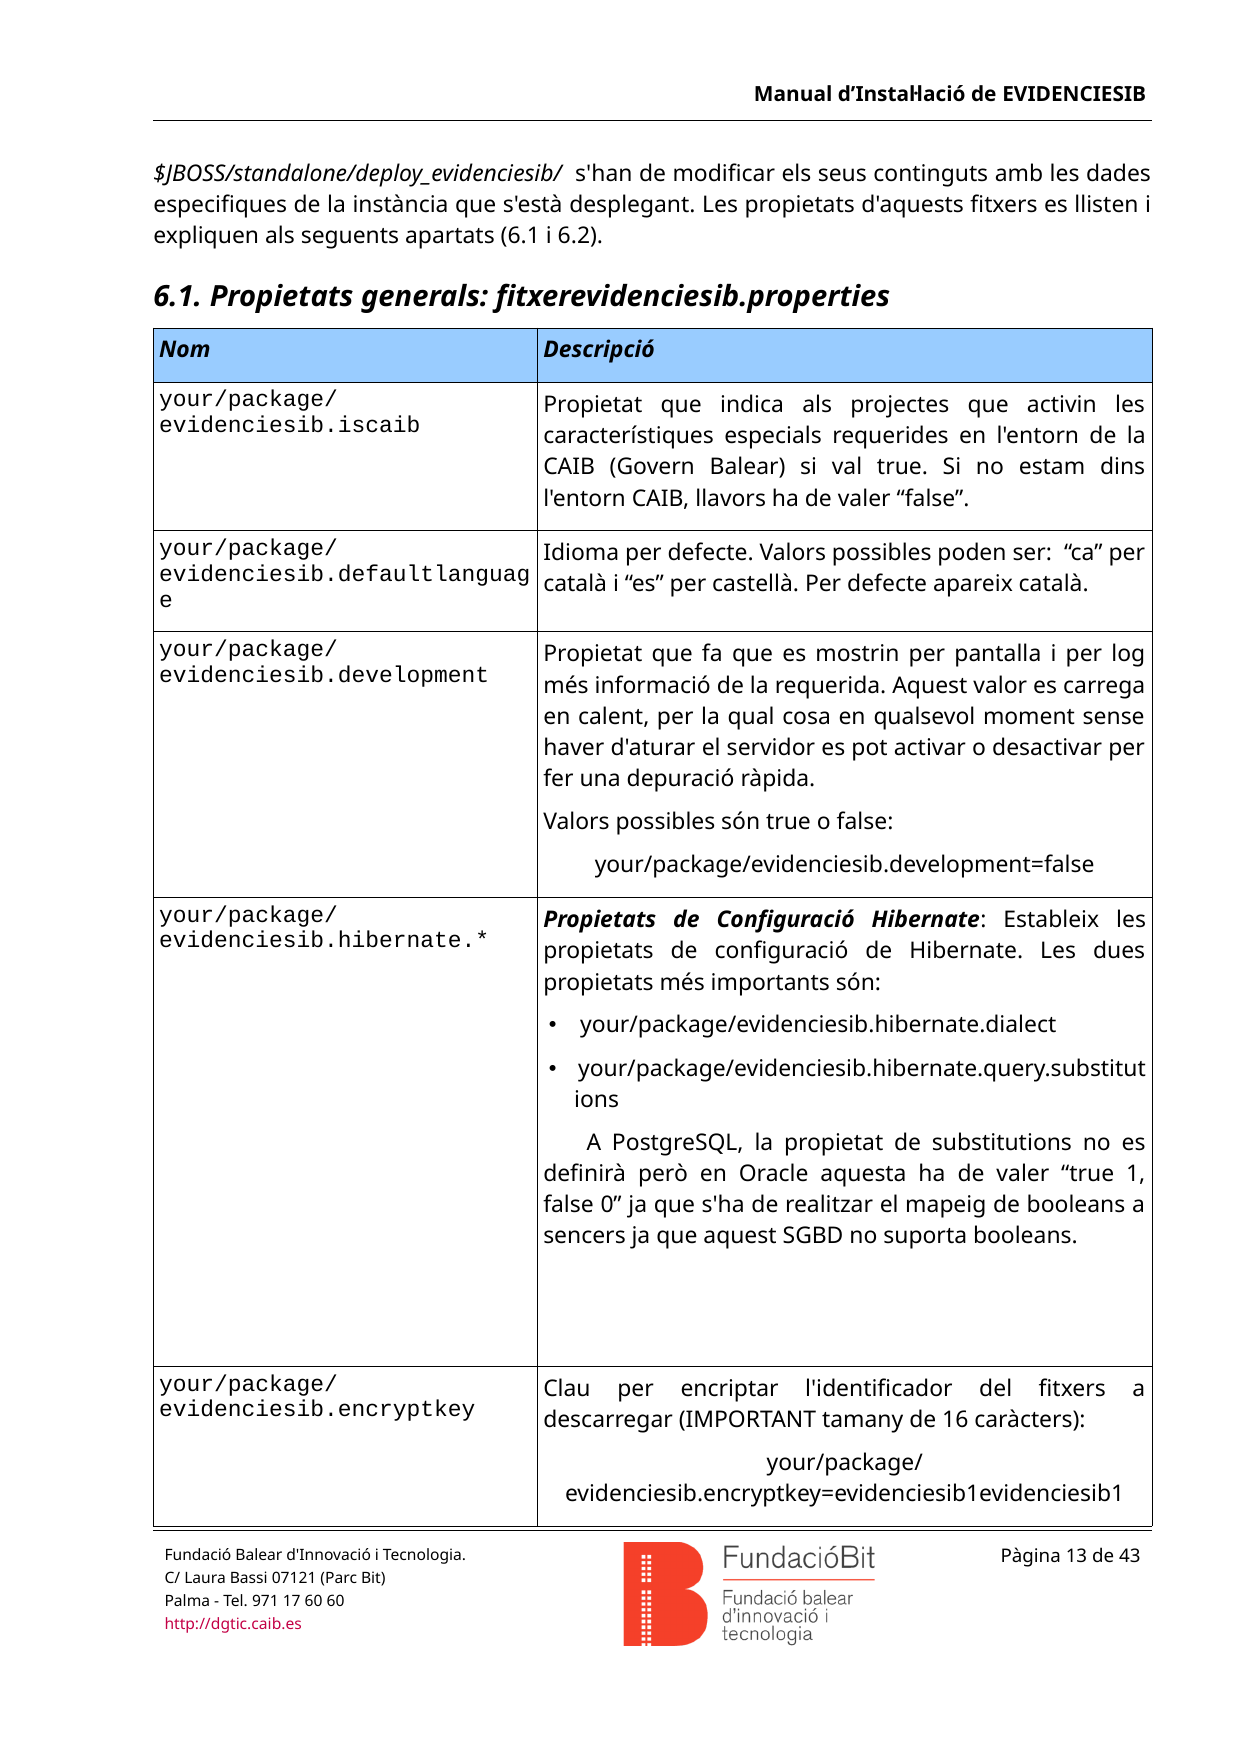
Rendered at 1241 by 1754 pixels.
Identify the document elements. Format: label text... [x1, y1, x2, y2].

table_header Nom [154, 329, 537, 382]
table_header Descripció [538, 329, 1152, 382]
text $JBOSS/standalone/deploy_evidenciesib/ s'han de modificar els seus continguts amb les dades especifiques de la instància que s'està desplegant. Les propietats d'aquests fitxers es llisten i expliquen als seguents apartats (6.1 i 6.2). [153, 156, 1152, 250]
table_cell your/package/evidenciesib.hibernate.* [154, 898, 537, 1366]
table_cell Propietat que fa que es mostrin per pantalla i per log més informació de la requerida. Aquest valor es carrega en calent, per la qual cosa en qualsevol moment sense haver d'aturar el servidor es pot activar o desactivar per fer una depuració ràpida. Valors possibles són true o false: your/package/evidenciesib.development=false [538, 632, 1152, 897]
table_cell your/package/evidenciesib.encryptkey [154, 1367, 537, 1526]
table_cell your/package/evidenciesib.defaultlanguage [154, 531, 537, 631]
table_cell Clau per encriptar l'identificador del fitxers a descarregar (IMPORTANT tamany de 16 caràcters): your/package/evidenciesib.encryptkey=evidenciesib1evidenciesib1 [538, 1367, 1152, 1526]
table_cell your/package/evidenciesib.development [154, 632, 537, 897]
subtitle Propietats generals: fitxerevidenciesib.properties [153, 275, 1152, 315]
table_cell Propietat que indica als projectes que activin les característiques especials requerides en l'entorn de la CAIB (Govern Balear) si val true. Si no estam dins l'entorn CAIB, llavors ha de valer “false”. [538, 383, 1152, 530]
table_cell Propietats de Configuració Hibernate: Estableix les propietats de configuració de Hibernate. Les dues propietats més importants són: your/package/evidenciesib.hibernate.dialect your/package/evidenciesib.hibernate.query.substitutions A PostgreSQL, la propietat de substitutions no es definirà però en Oracle aquesta ha de valer “true 1, false 0” ja que s'ha de realitzar el mapeig de booleans a sencers ja que aquest SGBD no suporta booleans. [538, 898, 1152, 1366]
table_cell your/package/evidenciesib.iscaib [154, 383, 537, 530]
picture [623, 1542, 875, 1646]
table_cell Idioma per defecte. Valors possibles poden ser: “ca” per català i “es” per castellà. Per defecte apareix català. [538, 531, 1152, 631]
